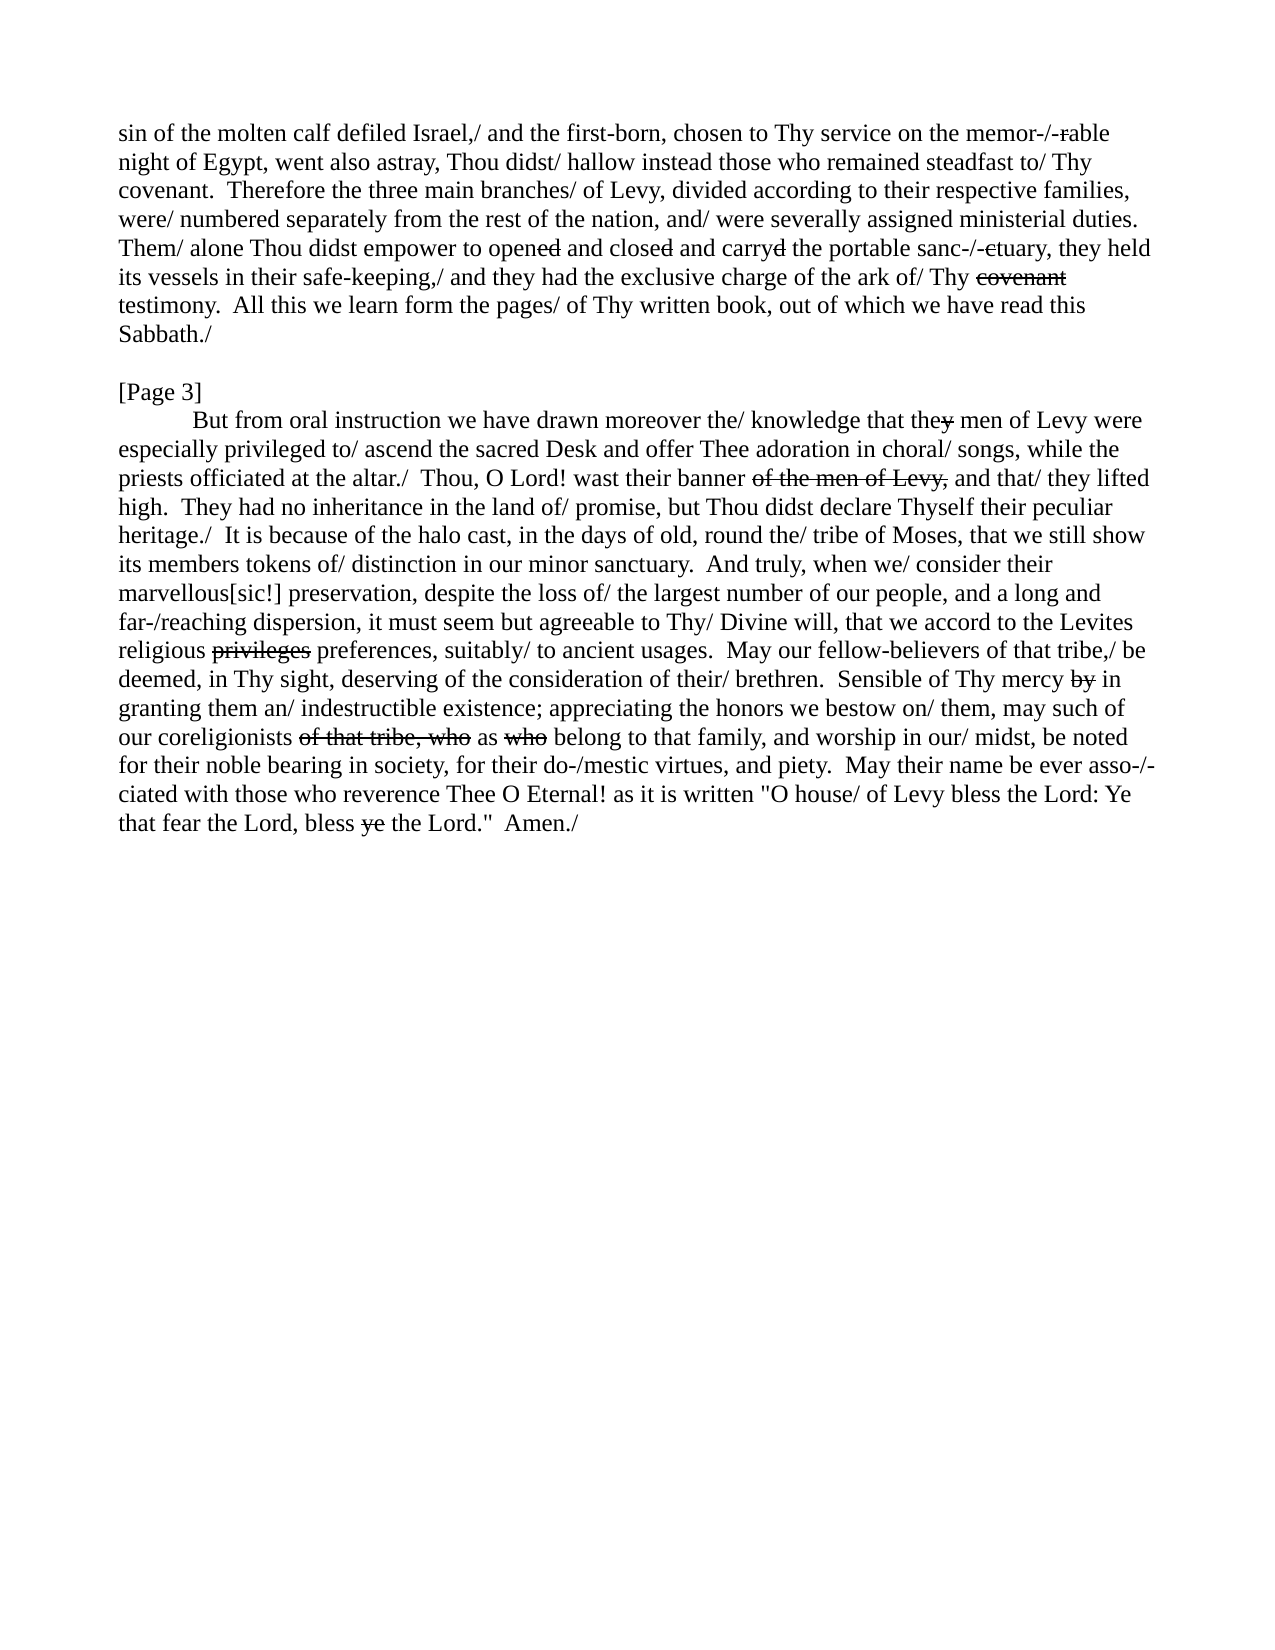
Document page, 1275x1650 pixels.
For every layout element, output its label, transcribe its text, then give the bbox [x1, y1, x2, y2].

text sin of the molten calf defiled Israel,/ and the first-born, chosen to Thy service on the memor-/-rable night of Egypt, went also astray, Thou didst/ hallow instead those who remained steadfast to/ Thy covenant. Therefore the three main branches/ of Levy, divided according to their respective families, were/ numbered separately from the rest of the nation, and/ were severally assigned ministerial duties. Them/ alone Thou didst empower to opened and closed and carryd the portable sanc-/-ctuary, they held its vessels in their safe-keeping,/ and they had the exclusive charge of the ark of/ Thy covenant testimony. All this we learn form the pages/ of Thy written book, out of which we have read this Sabbath./ [118, 118, 1157, 348]
text But from oral instruction we have drawn moreover the/ knowledge that they men of Levy were especially privileged to/ ascend the sacred Desk and offer Thee adoration in choral/ songs, while the priests officiated at the altar./ Thou, O Lord! wast their banner of the men of Levy, and that/ they lifted high. They had no inheritance in the land of/ promise, but Thou didst declare Thyself their peculiar heritage./ It is because of the halo cast, in the days of old, round the/ tribe of Moses, that we still show its members tokens of/ distinction in our minor sanctuary. And truly, when we/ consider their marvellous[sic!] preservation, despite the loss of/ the largest number of our people, and a long and far-/reaching dispersion, it must seem but agreeable to Thy/ Divine will, that we accord to the Levites religious privileges preferences, suitably/ to ancient usages. May our fellow-believers of that tribe,/ be deemed, in Thy sight, deserving of the consideration of their/ brethren. Sensible of Thy mercy by in granting them an/ indestructible existence; appreciating the honors we bestow on/ them, may such of our coreligionists of that tribe, who as who belong to that family, and worship in our/ midst, be noted for their noble bearing in society, for their do-/mestic virtues, and piety. May their name be ever asso-/-ciated with those who reverence Thee O Eternal! as it is written "O house/ of Levy bless the Lord: Ye that fear the Lord, bless ye the Lord." Amen./ [118, 406, 1157, 837]
text [Page 3] [118, 377, 1157, 406]
